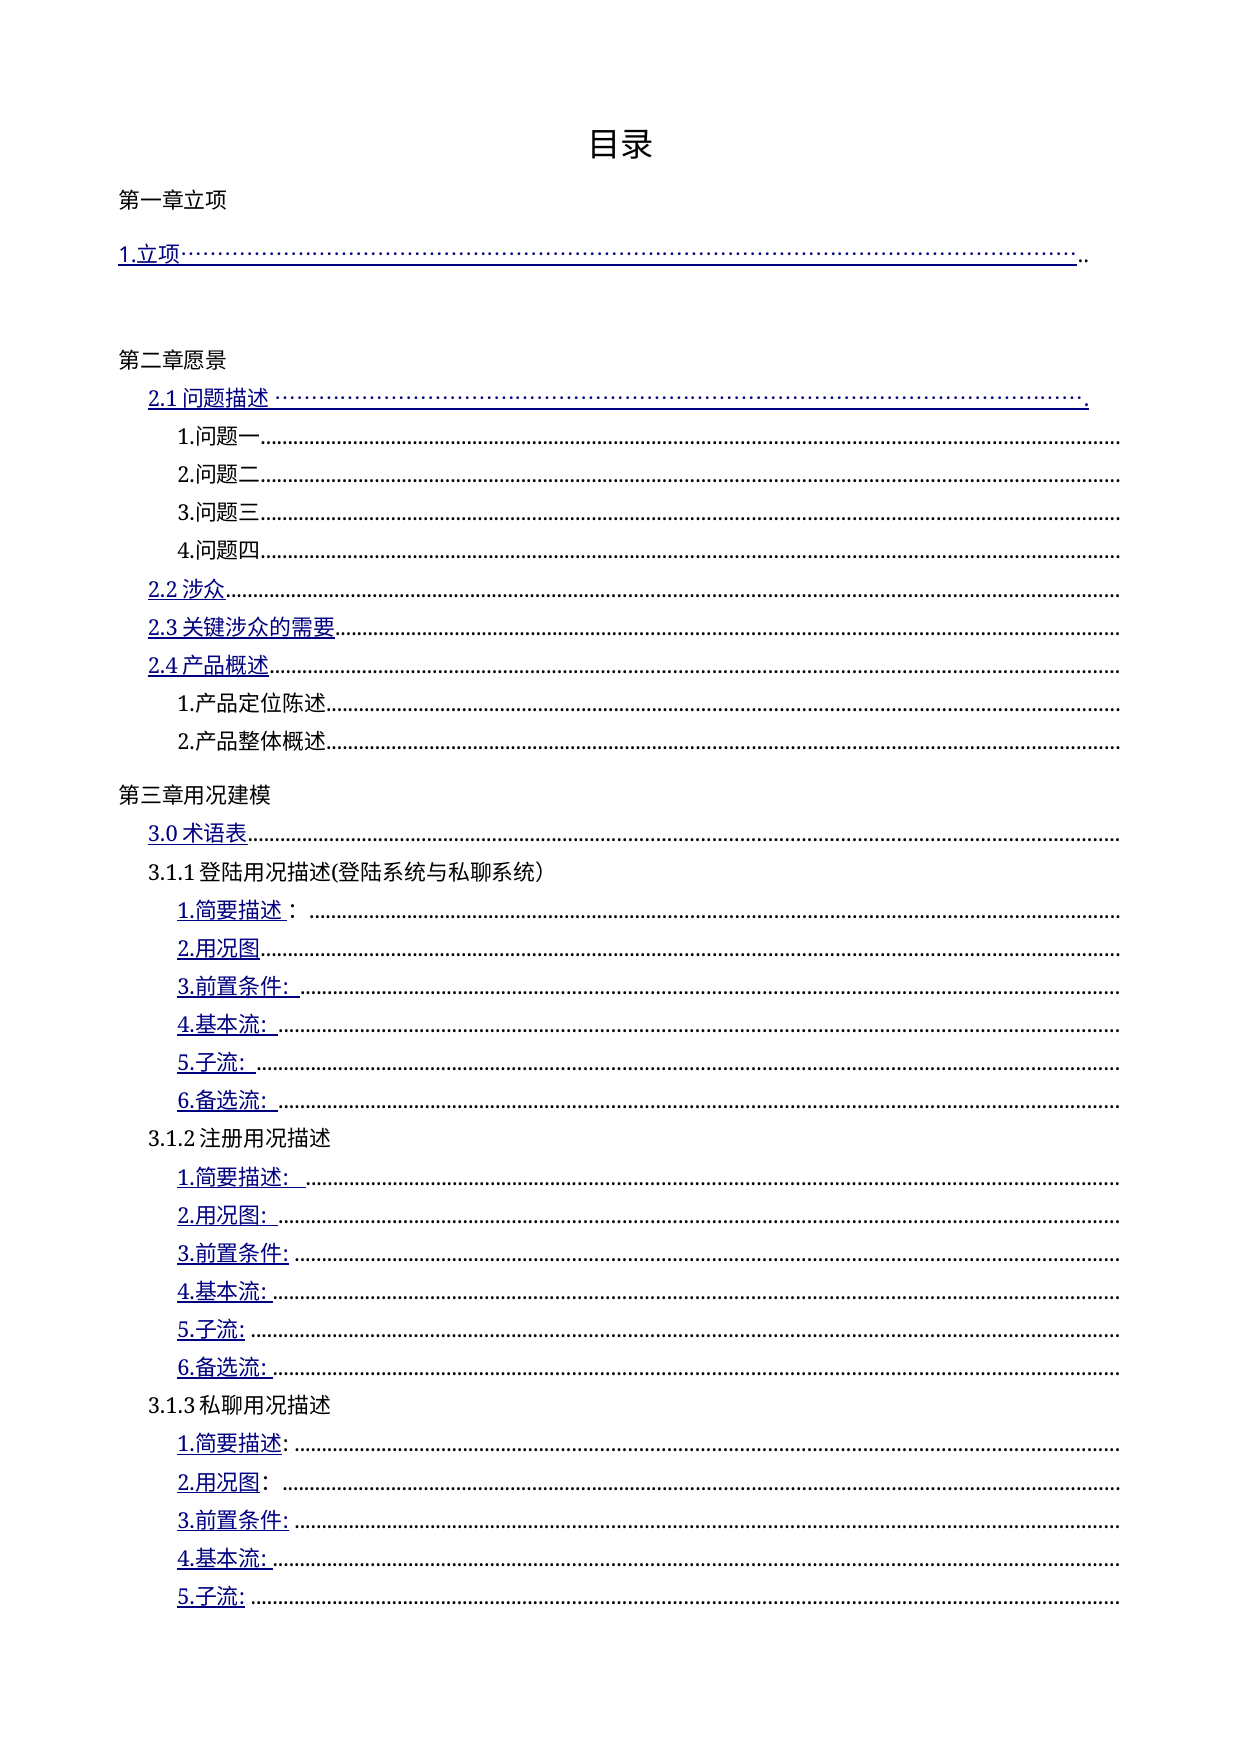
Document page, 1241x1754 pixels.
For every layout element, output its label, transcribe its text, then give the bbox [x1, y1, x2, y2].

text 3.前置条件: [177, 969, 1122, 1001]
text 2.用况图： [177, 1464, 1122, 1496]
text 2.产品整体概述 [177, 724, 1122, 756]
subtitle 目录 [118, 118, 1122, 166]
text 6.备选流: [177, 1083, 1122, 1115]
text 1.立项…………………………………………………………………………………………………………….. [118, 237, 1122, 268]
text 3.0术语表 [148, 816, 1122, 848]
text 1.简要描述: [177, 1159, 1122, 1191]
text 3.1.3私聊用况描述 [148, 1388, 1122, 1420]
text 2.4产品概述 [148, 648, 1122, 680]
text 3.1.1登陆用况描述(登陆系统与私聊系统） [148, 854, 1122, 886]
text 4.基本流: [177, 1007, 1122, 1039]
text 4.问题四 [177, 533, 1122, 565]
text 2.问题二 [177, 457, 1122, 489]
text 4.基本流: [177, 1274, 1122, 1306]
text 4.基本流: [177, 1541, 1122, 1573]
text 第三章用况建模 [118, 778, 1122, 810]
text 第一章立项 [118, 183, 1122, 214]
text 5.子流: [177, 1045, 1122, 1077]
text 5.子流: [177, 1579, 1122, 1611]
text 3.前置条件: [177, 1236, 1122, 1268]
text 3.问题三 [177, 495, 1122, 527]
text 2.用况图 [177, 931, 1122, 963]
text 1.简要描述 ： [177, 893, 1122, 924]
text 3.前置条件: [177, 1503, 1122, 1534]
text 6.备选流: [177, 1350, 1122, 1382]
text 第二章愿景 [118, 343, 1122, 375]
text 5.子流: [177, 1312, 1122, 1344]
text 2.1问题描述 …………………………………………………………………………………………………. [148, 381, 1122, 413]
text 1.问题一 [177, 419, 1122, 451]
text 2.2涉众 [148, 572, 1122, 603]
text 2.3关键涉众的需要 [148, 610, 1122, 642]
text 1.简要描述: [177, 1426, 1122, 1458]
text 2.用况图: [177, 1198, 1122, 1229]
text 1.产品定位陈述 [177, 686, 1122, 718]
text 3.1.2注册用况描述 [148, 1121, 1122, 1153]
